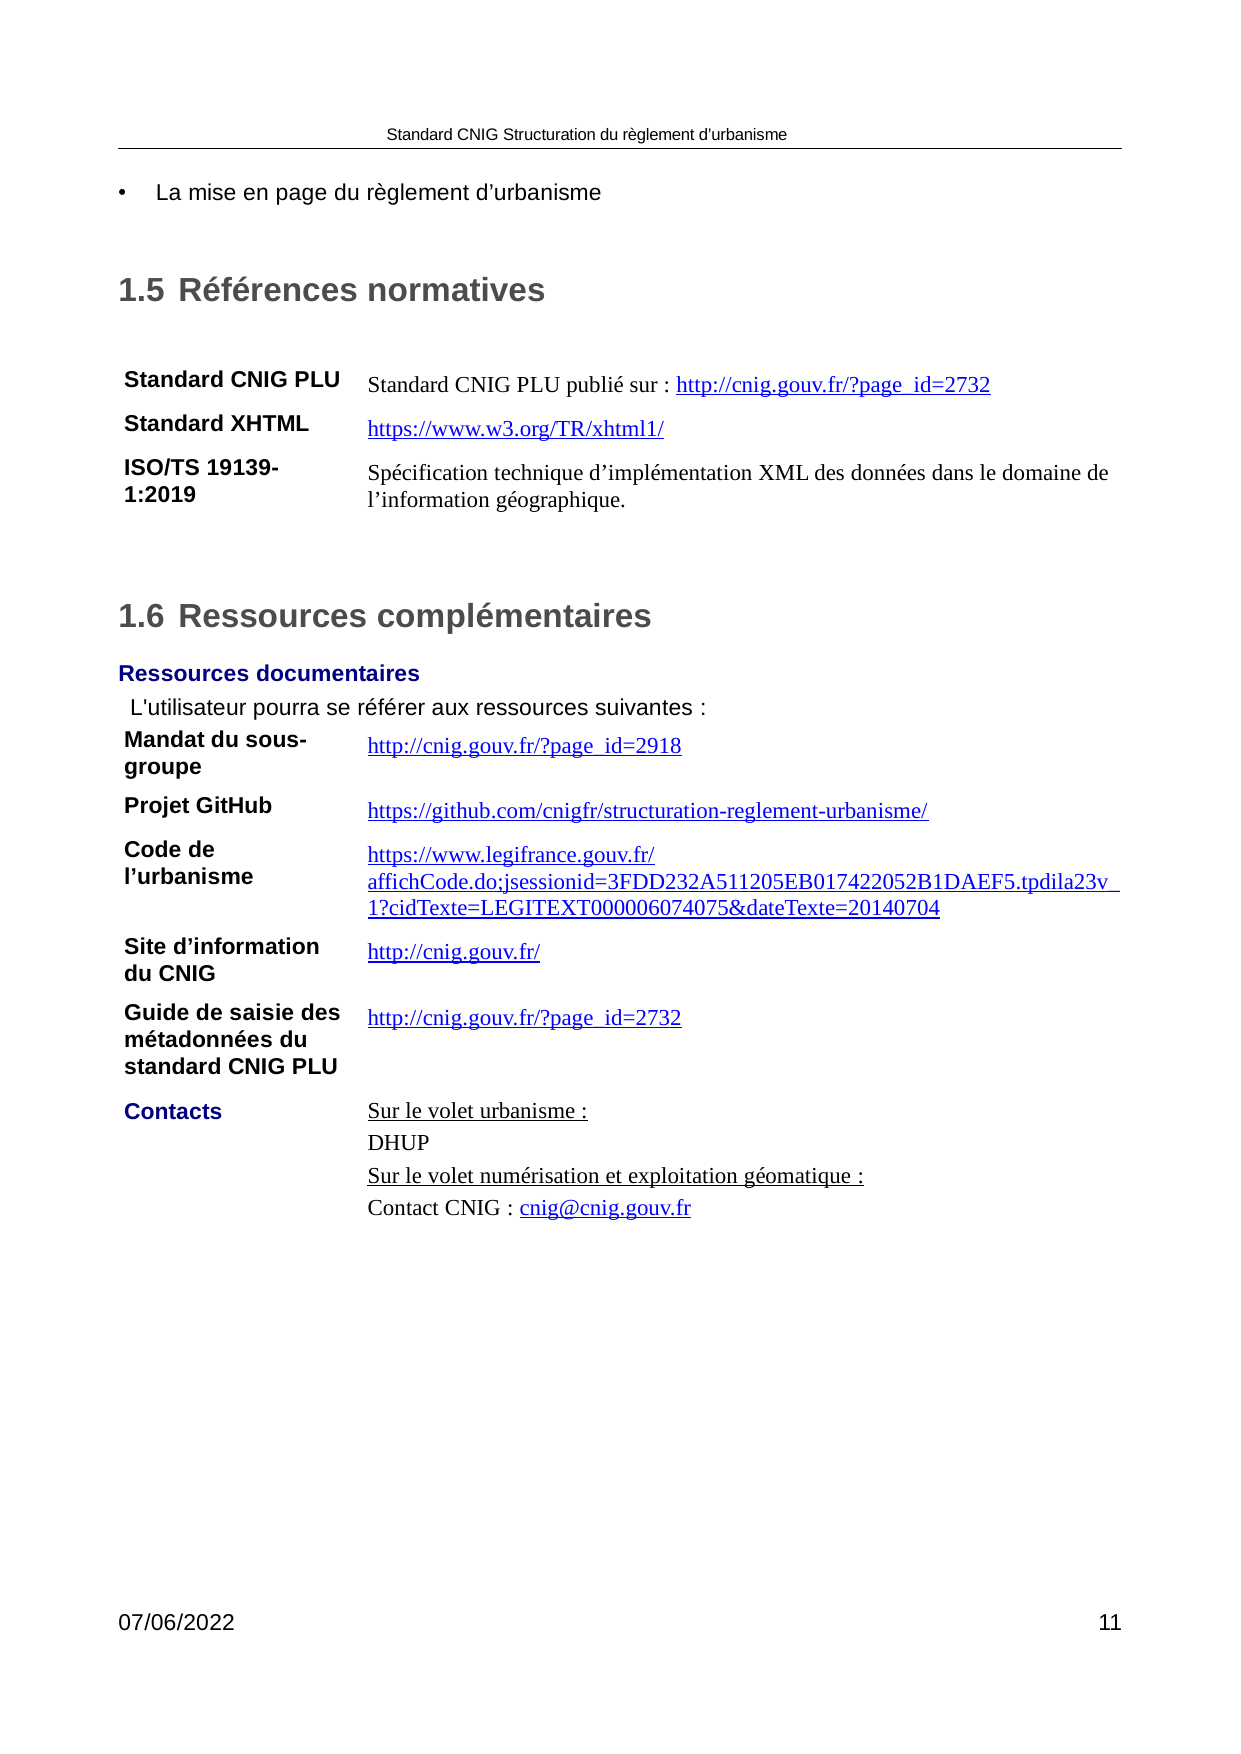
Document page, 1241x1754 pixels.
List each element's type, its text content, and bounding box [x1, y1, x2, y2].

table_cell Site d’information du CNIG [118, 927, 356, 992]
table_cell Code de l’urbanisme [118, 830, 356, 927]
subtitle Ressources complémentaires [118, 596, 1122, 634]
table_header http://cnig.gouv.fr/?page_id=2918 [356, 720, 1122, 786]
table_cell Spécification technique d’implémentation XML des données dans le domaine de l’information géographique. [356, 448, 1122, 518]
table_cell http://cnig.gouv.fr/?page_id=2732 [356, 992, 1122, 1085]
table_cell Contacts [118, 1085, 356, 1226]
table_header Standard CNIG PLU publié sur : http://cnig.gouv.fr/?page_id=2732 [356, 360, 1122, 403]
table_cell Sur le volet urbanisme : DHUP Sur le volet numérisation et exploitation géomatique : Contact CNIG : cnig@cnig.gouv.fr [356, 1085, 1122, 1226]
table_cell Standard XHTML [118, 404, 356, 447]
subtitle Références normatives [118, 270, 1122, 309]
table_cell Guide de saisie des métadonnées du standard CNIG PLU [118, 992, 356, 1085]
table_cell https://www.legifrance.gouv.fr/affichCode.do;jsessionid=3FDD232A511205EB017422052B1DAEF5.tpdila23v_1?cidTexte=LEGITEXT000006074075&dateTexte=20140704 [356, 830, 1122, 927]
table_cell Projet GitHub [118, 786, 356, 829]
text L'utilisateur pourra se référer aux ressources suivantes : [130, 693, 1122, 720]
table_cell ISO/TS 19139-1:2019 [118, 448, 356, 518]
table_header Mandat du sous-groupe [118, 720, 356, 786]
list La mise en page du règlement d’urbanisme [118, 178, 1122, 206]
subtitle Ressources documentaires [118, 660, 1122, 687]
table_cell http://cnig.gouv.fr/ [356, 927, 1122, 992]
table_cell https://github.com/cnigfr/structuration-reglement-urbanisme/ [356, 786, 1122, 829]
table_header Standard CNIG PLU [118, 360, 356, 403]
table_cell https://www.w3.org/TR/xhtml1/ [356, 404, 1122, 447]
